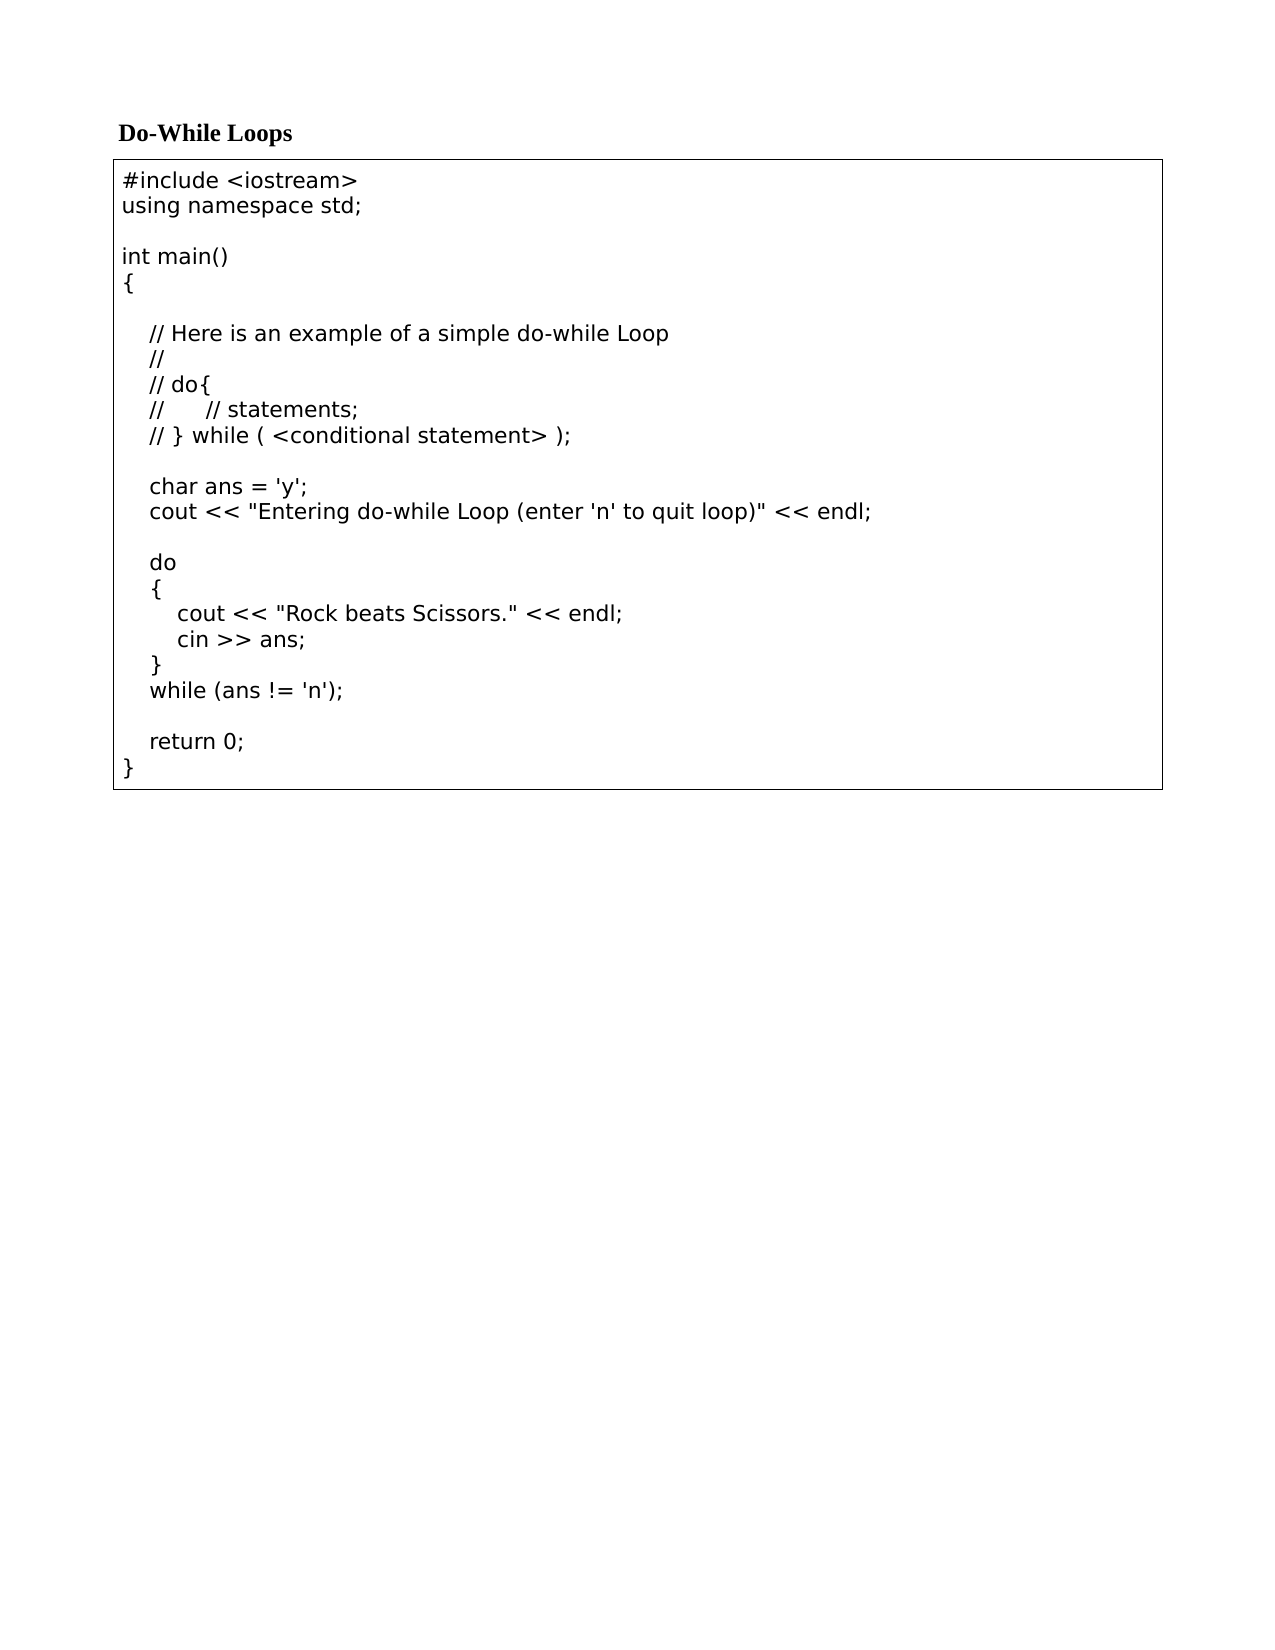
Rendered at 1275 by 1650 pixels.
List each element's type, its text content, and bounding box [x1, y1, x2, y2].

text } [121, 755, 1153, 780]
text using namespace std; [121, 193, 1153, 219]
text // Here is an example of a simple do-while Loop [121, 321, 1153, 346]
text // [121, 346, 1153, 372]
text return 0; [121, 729, 1153, 755]
text cin >> ans; [121, 627, 1153, 653]
text { [121, 576, 1153, 602]
text #include <iostream> [121, 168, 1153, 193]
text { [121, 270, 1153, 295]
text // // statements; [121, 397, 1153, 423]
text Do-While Loops [118, 118, 1157, 147]
text // do{ [121, 372, 1153, 397]
text cout << "Entering do-while Loop (enter 'n' to quit loop)" << endl; [121, 499, 1153, 525]
text } [121, 653, 1153, 678]
text // } while ( <conditional statement> ); [121, 423, 1153, 448]
text int main() [121, 244, 1153, 270]
text char ans = 'y'; [121, 474, 1153, 499]
text while (ans != 'n'); [121, 678, 1153, 704]
text do [121, 551, 1153, 576]
text cout << "Rock beats Scissors." << endl; [121, 602, 1153, 627]
